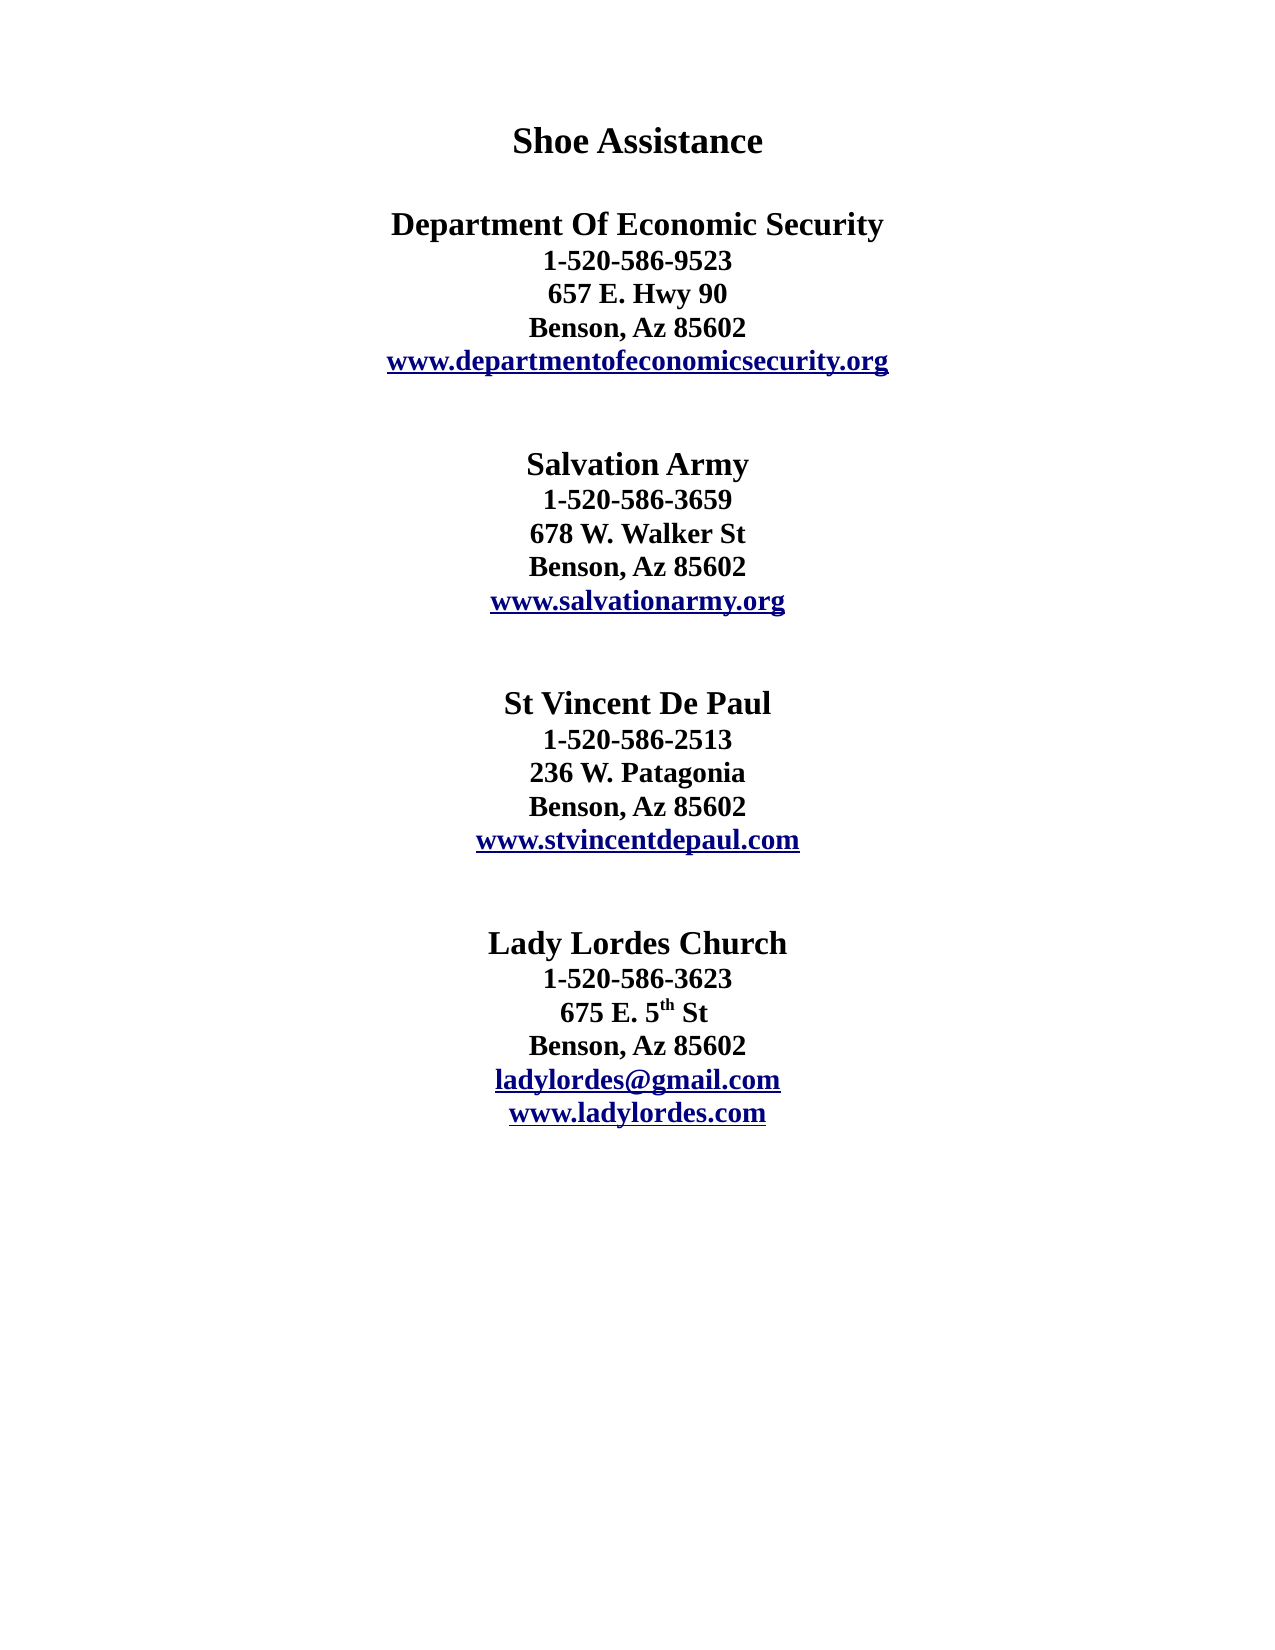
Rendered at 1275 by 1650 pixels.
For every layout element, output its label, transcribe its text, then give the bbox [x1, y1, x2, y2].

text www.departmentofeconomicsecurity.org [118, 343, 1157, 377]
text Benson, Az 85602 [118, 310, 1157, 343]
text Department Of Economic Security [118, 204, 1157, 243]
text Lady Lordes Church [118, 923, 1157, 961]
text www.salvationarmy.org [118, 583, 1157, 616]
text St Vincent De Paul [118, 683, 1157, 722]
text 1-520-586-3659 [118, 482, 1157, 516]
text 1-520-586-3623 [118, 961, 1157, 995]
text 1-520-586-9523 [118, 243, 1157, 276]
text www.ladylordes.com [118, 1096, 1157, 1129]
text 678 W. Walker St [118, 516, 1157, 549]
text Benson, Az 85602 [118, 1028, 1157, 1062]
text 657 E. Hwy 90 [118, 276, 1157, 310]
text Shoe Assistance [118, 118, 1157, 161]
text Benson, Az 85602 [118, 549, 1157, 583]
text www.stvincentdepaul.com [118, 822, 1157, 856]
text Benson, Az 85602 [118, 789, 1157, 822]
text ladylordes@gmail.com [118, 1062, 1157, 1096]
text 236 W. Patagonia [118, 755, 1157, 789]
text 675 E. 5th St [118, 995, 1157, 1028]
text 1-520-586-2513 [118, 722, 1157, 755]
text Salvation Army [118, 444, 1157, 482]
